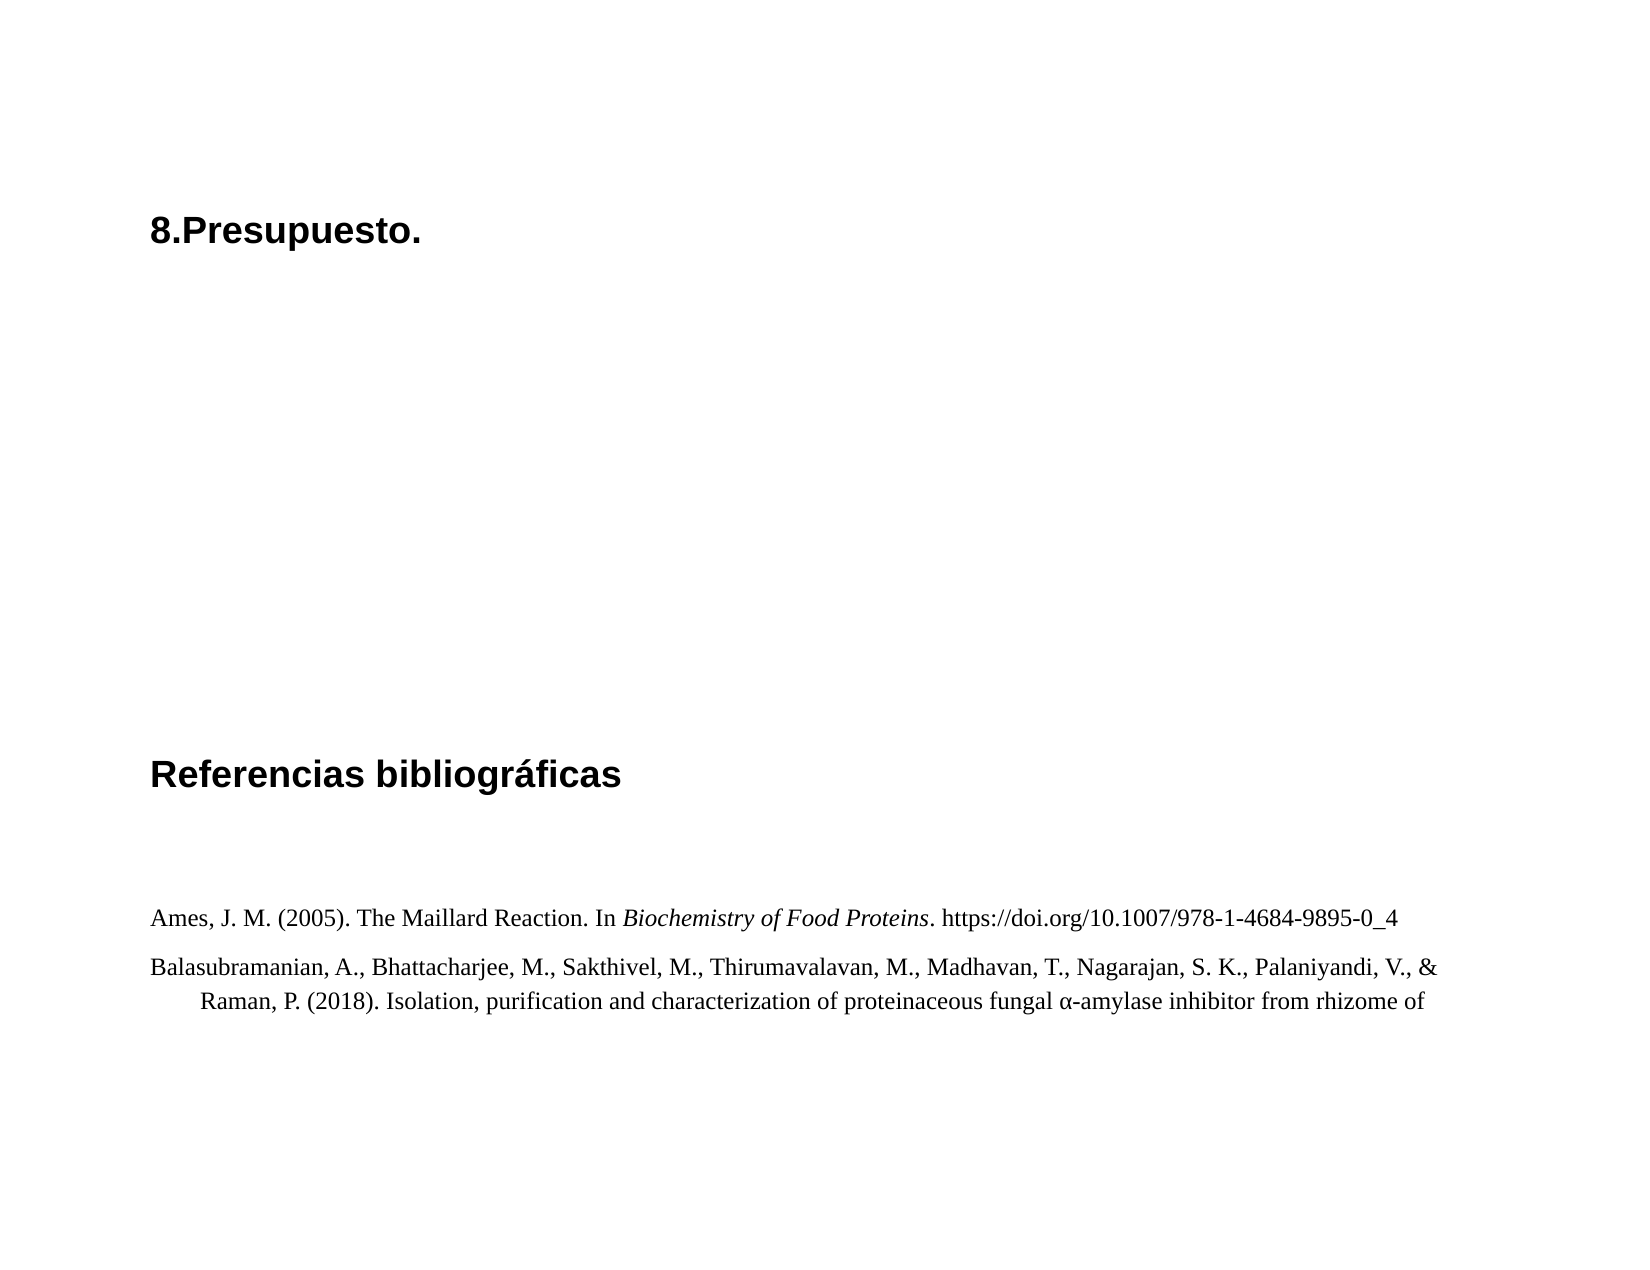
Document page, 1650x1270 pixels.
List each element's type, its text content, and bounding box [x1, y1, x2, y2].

subtitle Referencias bibliográficas [150, 751, 1500, 795]
text Ames, J. M. (2005). The Maillard Reaction. In Biochemistry of Food Proteins. https://doi.org/10.1007/978-1-4684-9895-0_4 [150, 903, 1500, 931]
text Balasubramanian, A., Bhattacharjee, M., Sakthivel, M., Thirumavalavan, M., Madhavan, T., Nagarajan, S. K., Palaniyandi, V., & Raman, P. (2018). Isolation, purification and characterization of proteinaceous fungal α-amylase inhibitor from rhizome of [150, 952, 1500, 1015]
text ⁠ [150, 807, 1500, 836]
subtitle 8.Presupuesto. [150, 208, 1500, 252]
